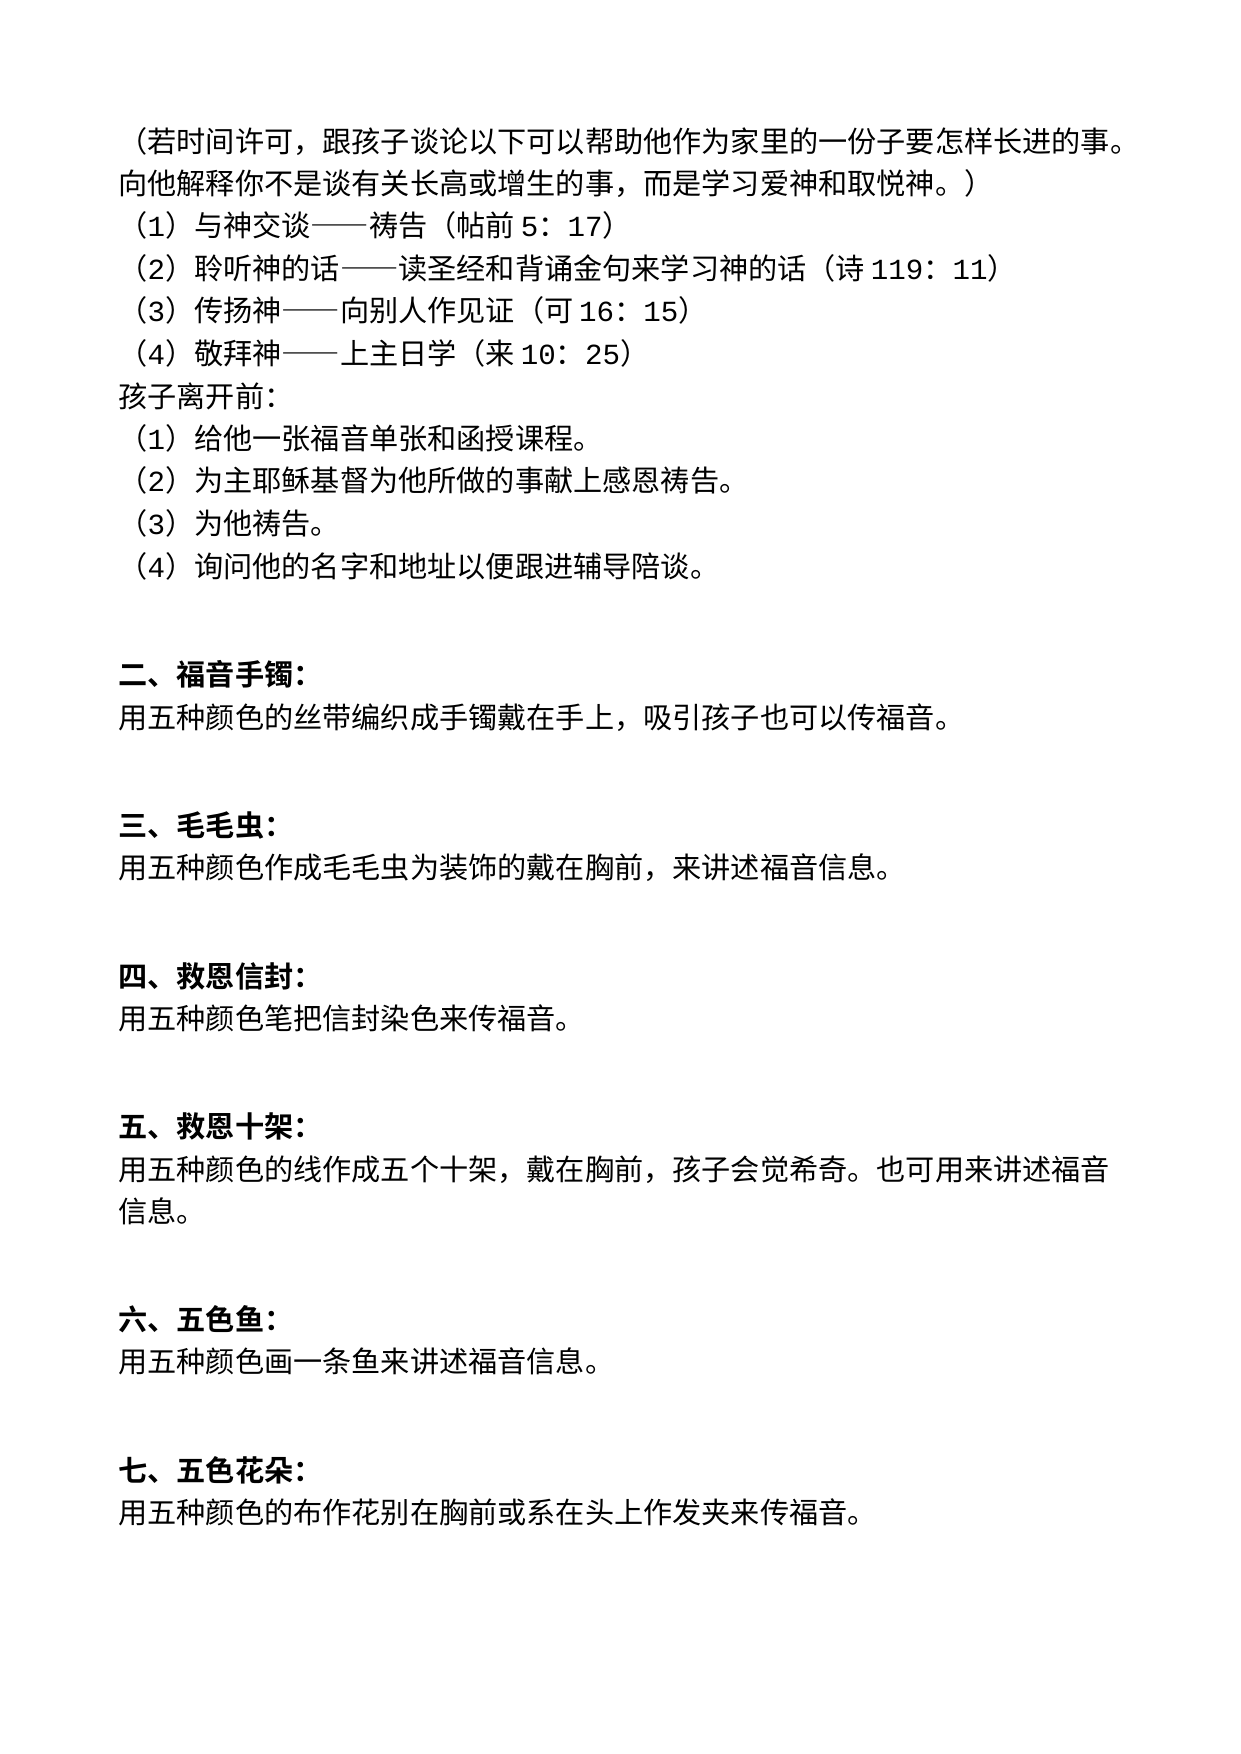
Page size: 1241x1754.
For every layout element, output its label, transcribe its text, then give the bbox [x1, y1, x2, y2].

text 用五种颜色的线作成五个十架，戴在胸前，孩子会觉希奇。也可用来讲述福音信息。 [118, 1146, 1122, 1231]
text （1）给他一张福音单张和函授课程。 [118, 415, 1122, 458]
text 六、五色鱼： [118, 1297, 1122, 1339]
text 用五种颜色作成毛毛虫为装饰的戴在胸前，来讲述福音信息。 [118, 845, 1122, 887]
text 孩子离开前： [118, 373, 1122, 415]
text 用五种颜色画一条鱼来讲述福音信息。 [118, 1339, 1122, 1381]
text （4）询问他的名字和地址以便跟进辅导陪谈。 [118, 543, 1122, 586]
text （若时间许可，跟孩子谈论以下可以帮助他作为家里的一份子要怎样长进的事。向他解释你不是谈有关长高或增生的事，而是学习爱神和取悦神。） [118, 118, 1122, 203]
text （1）与神交谈――祷告（帖前5：17） [118, 203, 1122, 245]
text 用五种颜色的丝带编织成手镯戴在手上，吸引孩子也可以传福音。 [118, 694, 1122, 736]
text 用五种颜色的布作花别在胸前或系在头上作发夹来传福音。 [118, 1489, 1122, 1532]
text 三、毛毛虫： [118, 802, 1122, 845]
text （3）为他祷告。 [118, 501, 1122, 543]
text 五、救恩十架： [118, 1104, 1122, 1146]
text （2）聆听神的话――读圣经和背诵金句来学习神的话（诗119：11） [118, 245, 1122, 288]
text （2）为主耶稣基督为他所做的事献上感恩祷告。 [118, 458, 1122, 501]
text 二、福音手镯： [118, 652, 1122, 694]
text 四、救恩信封： [118, 953, 1122, 995]
text （4）敬拜神――上主日学（来10：25） [118, 331, 1122, 373]
text （3）传扬神――向别人作见证（可16：15） [118, 288, 1122, 331]
text 七、五色花朵： [118, 1447, 1122, 1489]
text 用五种颜色笔把信封染色来传福音。 [118, 995, 1122, 1038]
